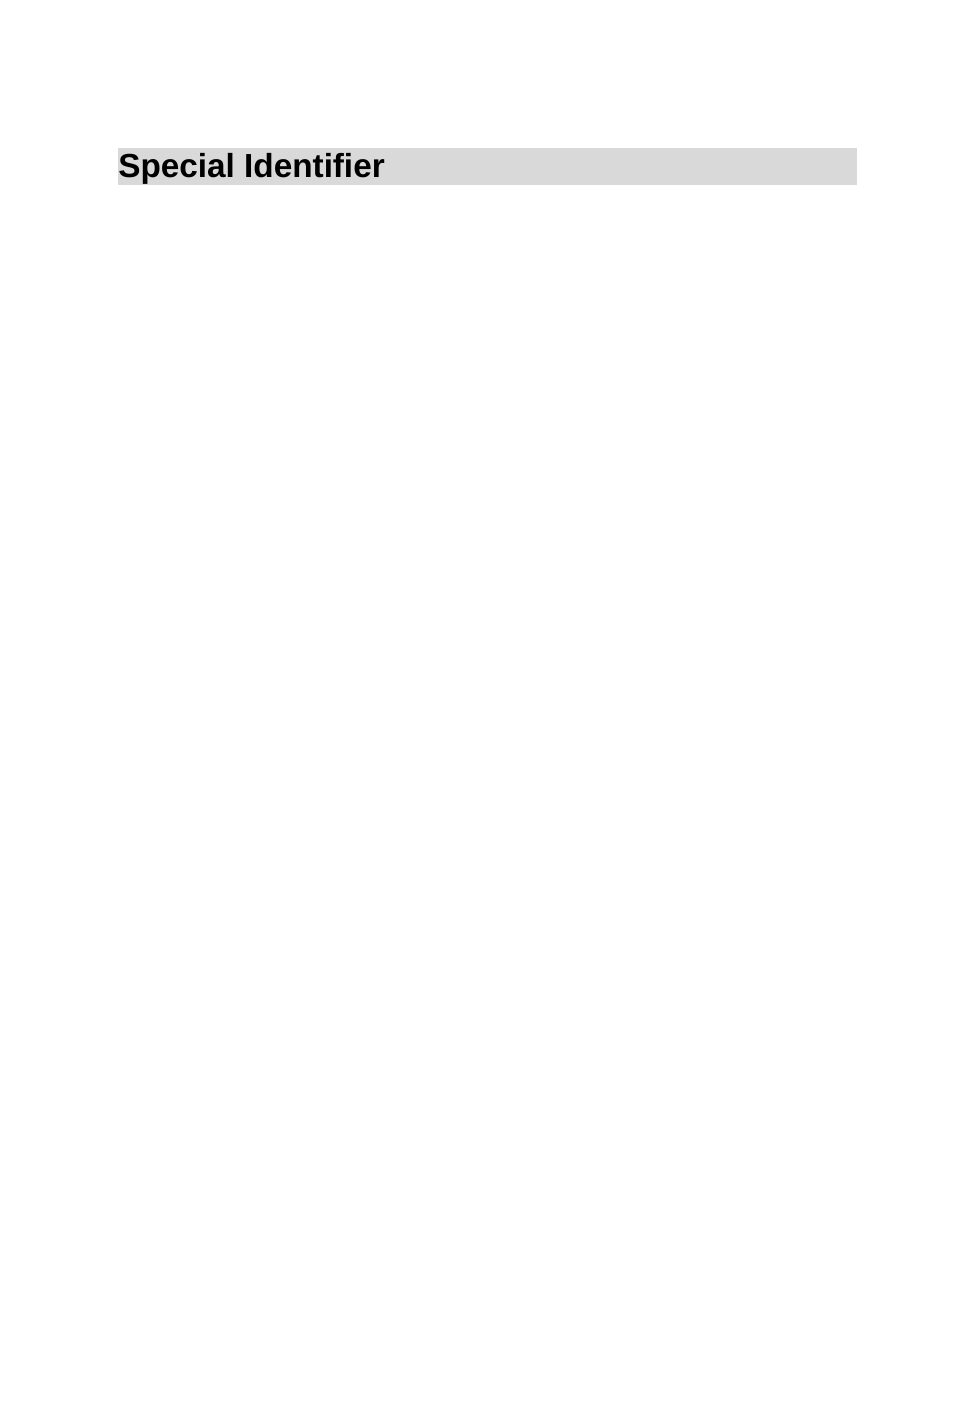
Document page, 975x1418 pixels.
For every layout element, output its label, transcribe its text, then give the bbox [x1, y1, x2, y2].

subtitle Special Identifier [118, 148, 857, 185]
